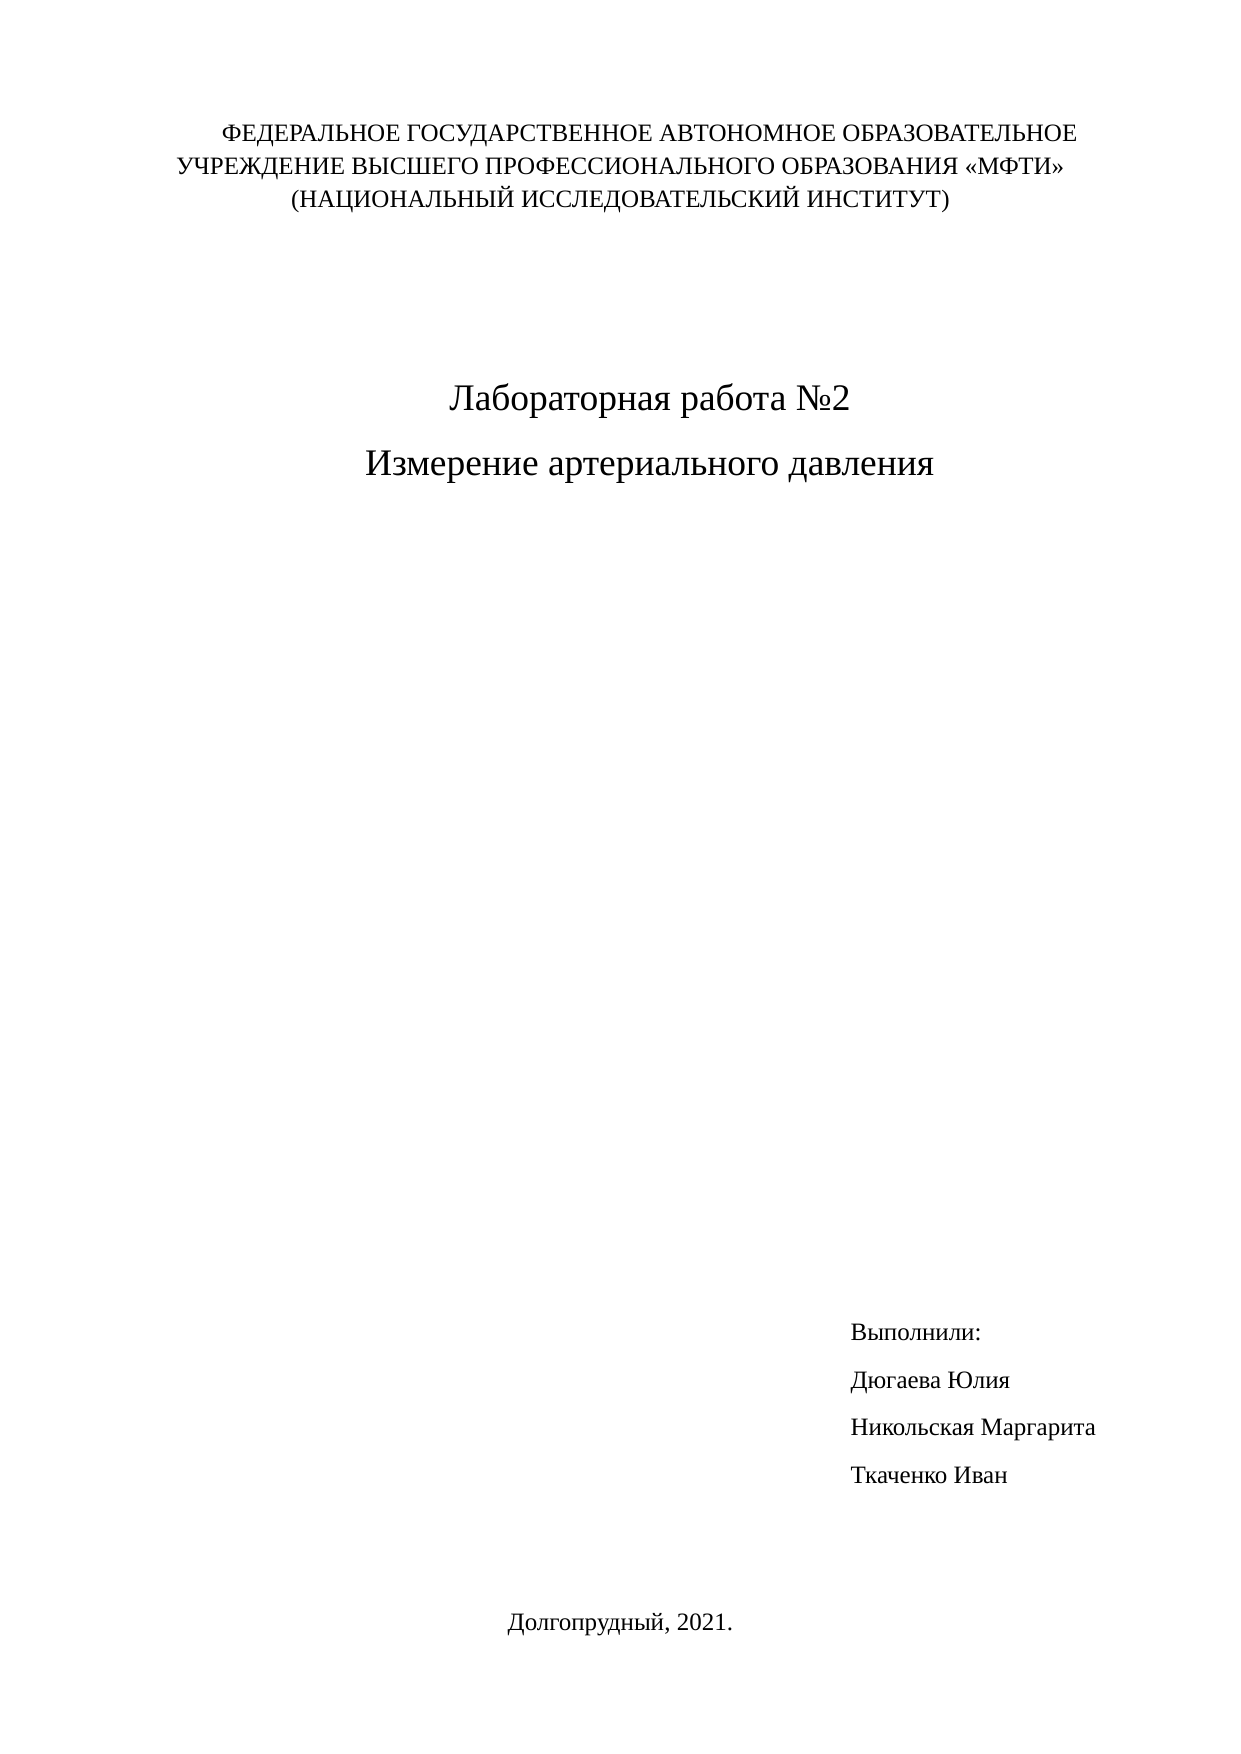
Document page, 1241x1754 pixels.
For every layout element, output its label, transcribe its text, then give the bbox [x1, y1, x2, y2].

text Лабораторная работа №2 [118, 376, 1122, 419]
text Ткаченко Иван [850, 1460, 1122, 1489]
text Измерение артериального давления [118, 440, 1122, 483]
text Выполнили: [850, 1317, 1122, 1346]
text Никольская Маргарита [850, 1412, 1122, 1441]
text Дюгаева Юлия [850, 1365, 1122, 1394]
text ФЕДЕРАЛЬНОЕ ГОСУДАРСТВЕННОЕ АВТОНОМНОЕ ОБРАЗОВАТЕЛЬНОЕ УЧРЕЖДЕНИЕ ВЫСШЕГО ПРОФЕССИОНАЛЬНОГО ОБРАЗОВАНИЯ «МФТИ» (НАЦИОНАЛЬНЫЙ ИССЛЕДОВАТЕЛЬСКИЙ ИНСТИТУТ) [118, 118, 1122, 213]
